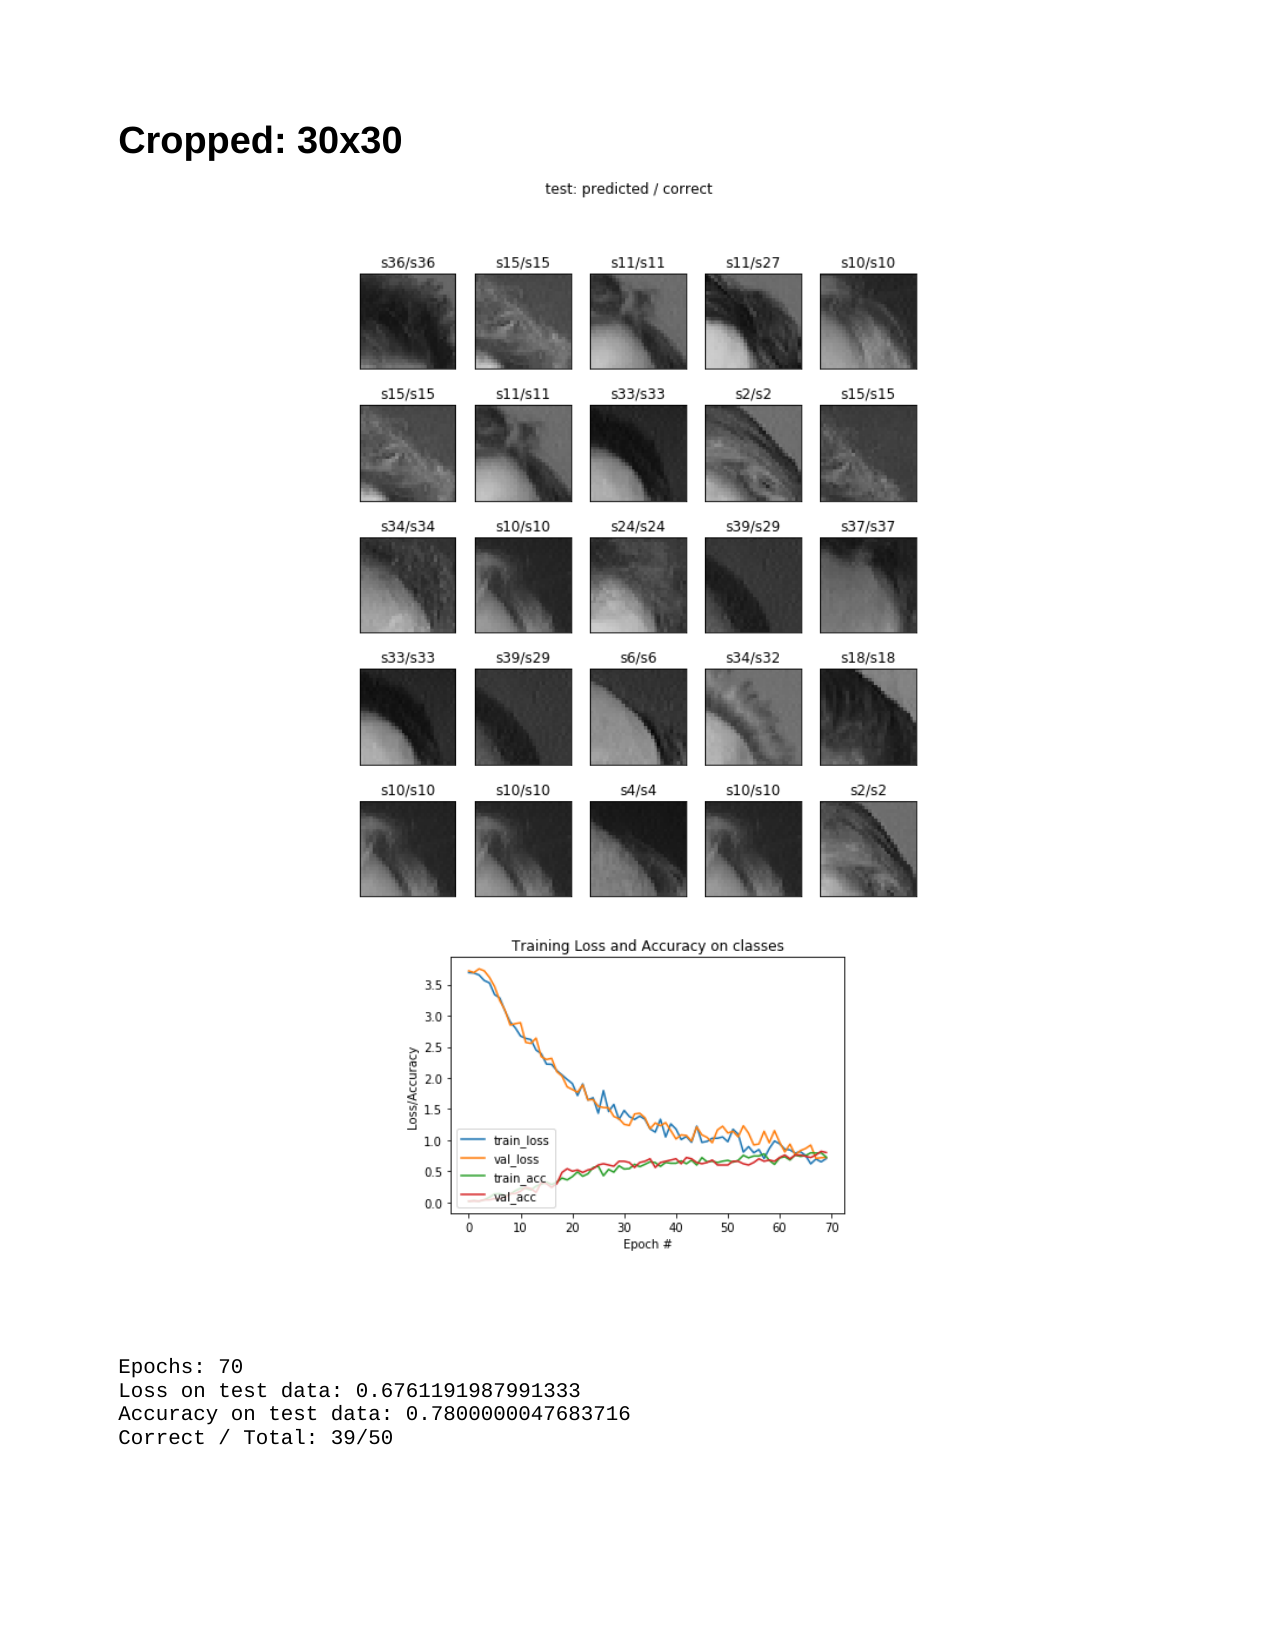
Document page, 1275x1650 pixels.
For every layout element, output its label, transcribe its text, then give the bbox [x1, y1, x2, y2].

text Epochs: 70 [118, 1356, 1157, 1379]
text Loss on test data: 0.6761191987991333 [118, 1379, 1157, 1403]
picture [399, 932, 856, 1258]
subtitle Cropped: 30x30 [118, 118, 1157, 162]
text Correct / Total: 39/50 [118, 1427, 1157, 1451]
text Accuracy on test data: 0.7800000047683716 [118, 1403, 1157, 1427]
picture [347, 174, 928, 909]
